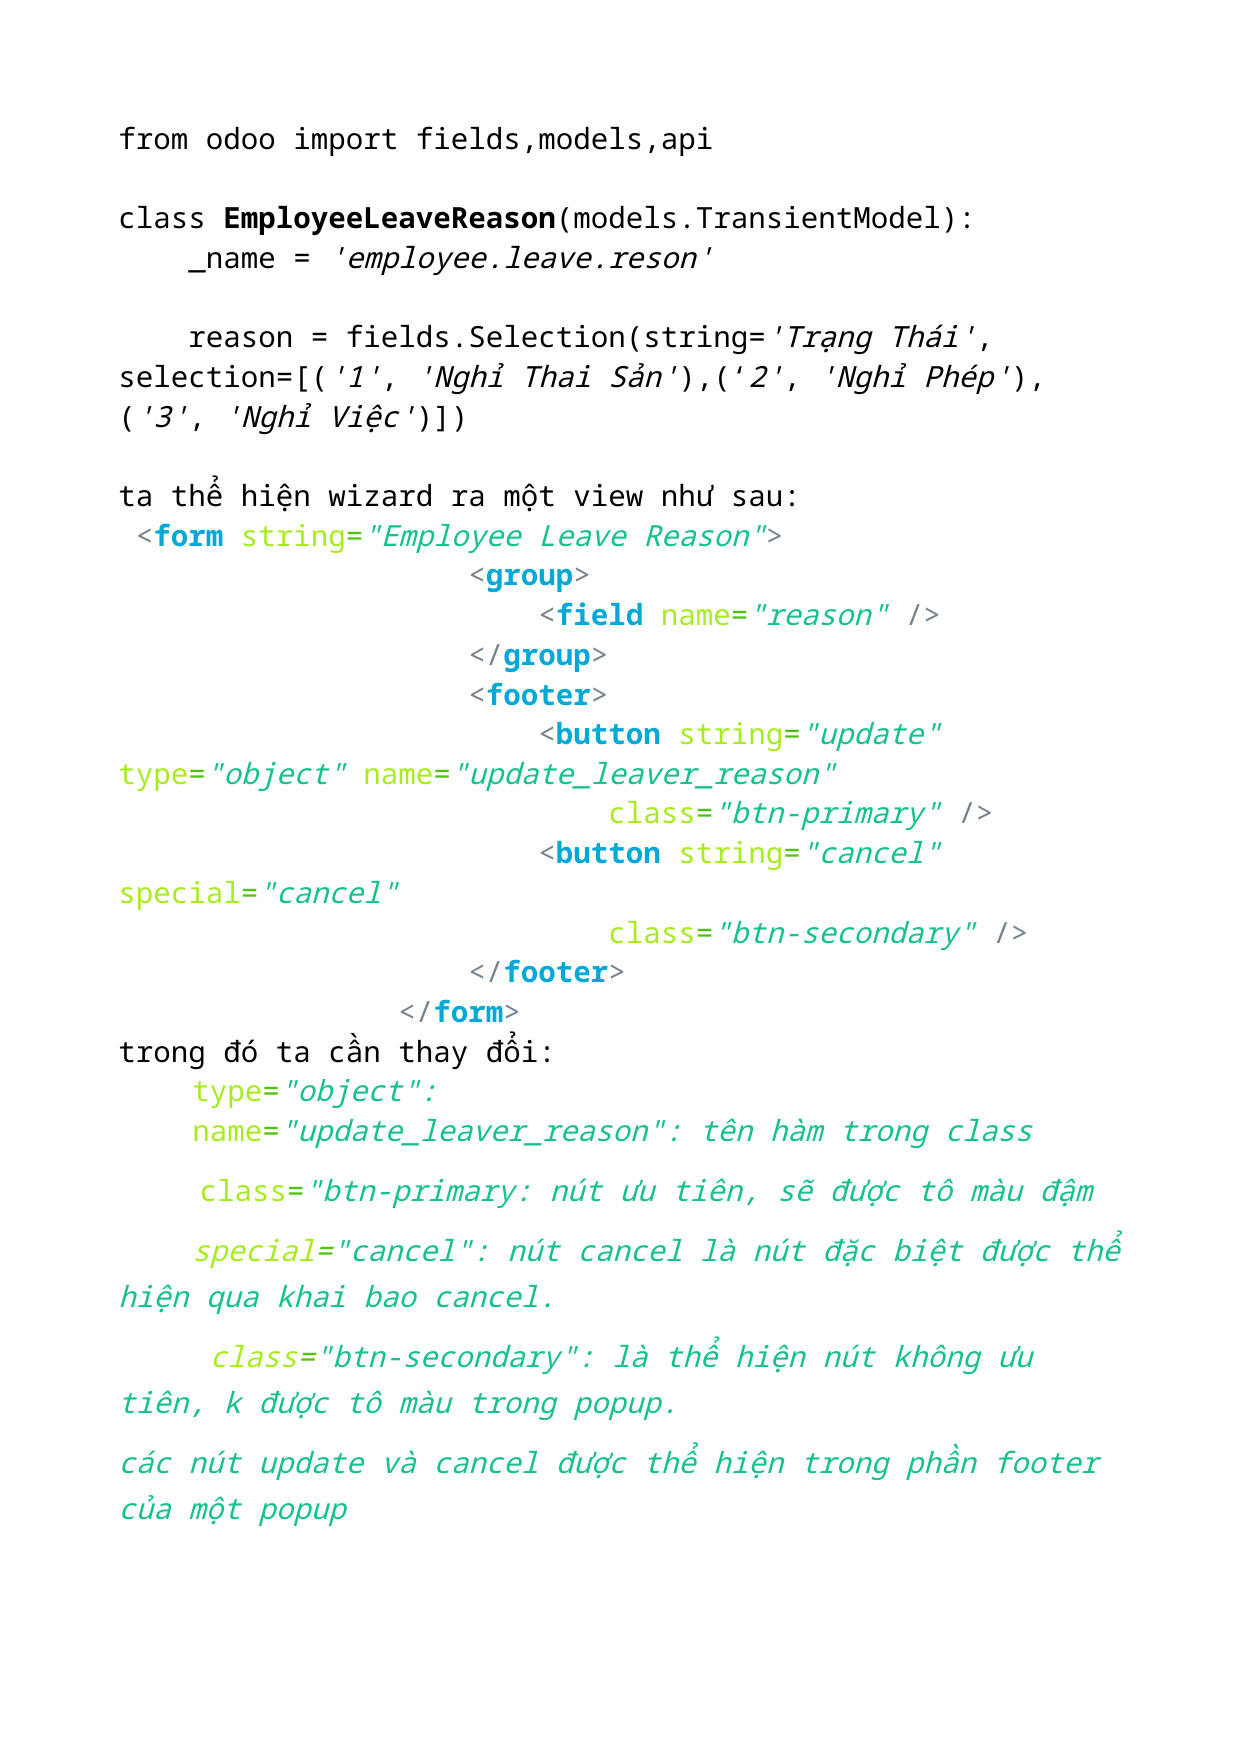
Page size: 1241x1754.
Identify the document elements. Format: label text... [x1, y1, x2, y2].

text class="btn-secondary" /> [118, 912, 1122, 952]
text trong đó ta cần thay đổi: [118, 1031, 1122, 1071]
text <footer> [118, 674, 1122, 713]
text name="update_leaver_reason": tên hàm trong class [118, 1110, 1122, 1150]
text </form> [118, 991, 1122, 1031]
text class EmployeeLeaveReason(models.TransientModel): [118, 197, 1122, 237]
text special="cancel": nút cancel là nút đặc biệt được thể hiện qua khai bao cancel. [118, 1231, 1122, 1316]
text <button string="update" type="object" name="update_leaver_reason" [118, 713, 1122, 793]
text <field name="reason" /> [118, 594, 1122, 634]
text ta thể hiện wizard ra một view như sau: [118, 475, 1122, 515]
text các nút update và cancel được thể hiện trong phần footer của một popup [118, 1442, 1122, 1528]
text from odoo import fields,models,api [118, 118, 1122, 158]
text class="btn-primary: nút ưu tiên, sẽ được tô màu đậm [118, 1171, 1122, 1210]
text _name = 'employee.leave.reson' [118, 237, 1122, 277]
text type="object": [118, 1071, 1122, 1110]
text <group> [118, 555, 1122, 594]
text class="btn-primary" /> [118, 793, 1122, 832]
text </footer> [118, 952, 1122, 991]
text selection=[('1', 'Nghỉ Thai Sản'),(‘2', 'Nghỉ Phép'), ('3', 'Nghỉ Việc')]) [118, 356, 1122, 436]
text class="btn-secondary": là thể hiện nút không ưu tiên, k được tô màu trong popup. [118, 1337, 1122, 1422]
text <form string="Employee Leave Reason"> [118, 515, 1122, 555]
text <button string="cancel" special="cancel" [118, 832, 1122, 912]
text reason = fields.Selection(string='Trạng Thái', [118, 317, 1122, 356]
text </group> [118, 634, 1122, 674]
